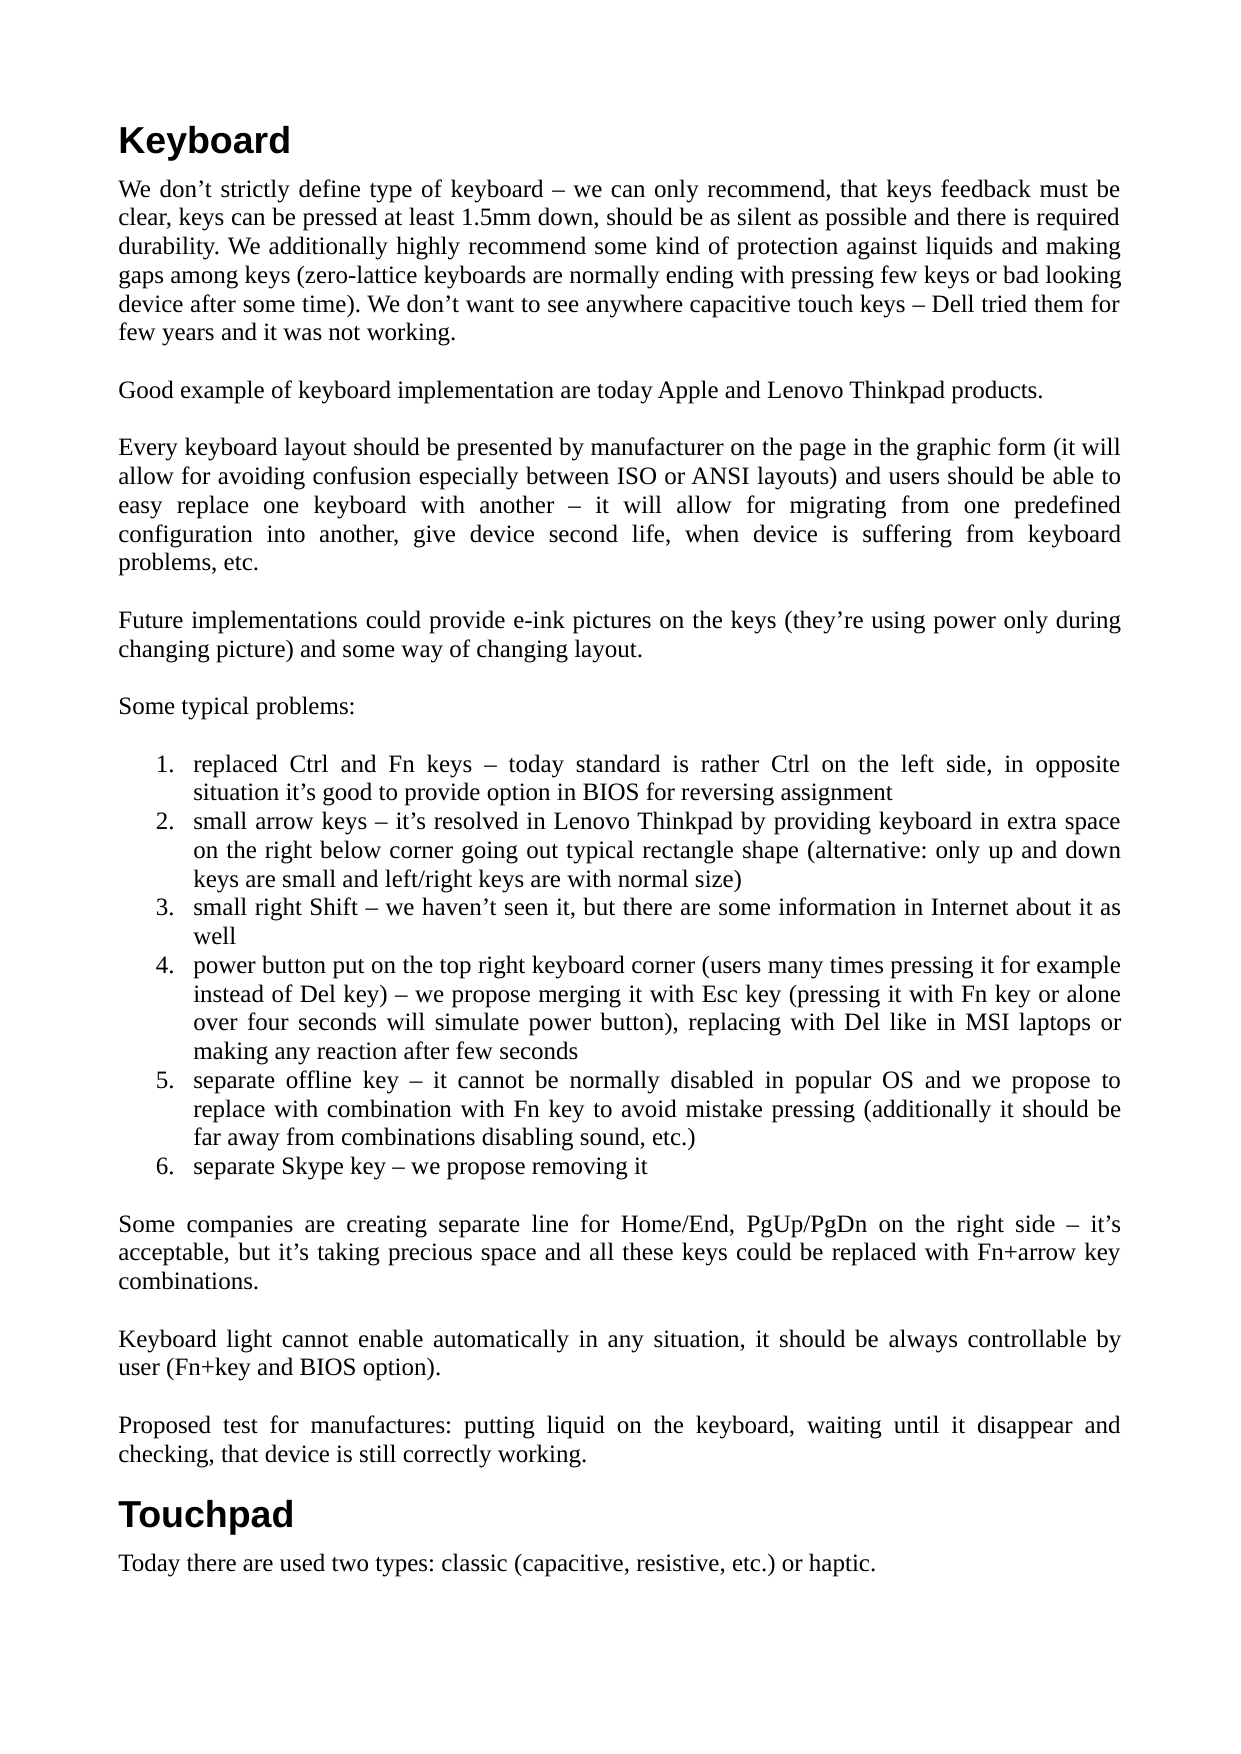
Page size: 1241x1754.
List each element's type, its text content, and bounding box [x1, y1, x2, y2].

list small arrow keys – it’s resolved in Lenovo Thinkpad by providing keyboard in extra space on the right below corner going out typical rectangle shape (alternative: only up and down keys are small and left/right keys are with normal size) [156, 806, 1122, 892]
text Future implementations could provide e-ink pictures on the keys (they’re using power only during changing picture) and some way of changing layout. [118, 605, 1122, 662]
subtitle Keyboard [118, 118, 1122, 161]
text Some typical problems: [118, 691, 1122, 720]
text We don’t strictly define type of keyboard – we can only recommend, that keys feedback must be clear, keys can be pressed at least 1.5mm down, should be as silent as possible and there is required durability. We additionally highly recommend some kind of protection against liquids and making gaps among keys (zero-lattice keyboards are normally ending with pressing few keys or bad looking device after some time). We don’t want to see anywhere capacitive touch keys – Dell tried them for few years and it was not working. [118, 174, 1122, 346]
list replaced Ctrl and Fn keys – today standard is rather Ctrl on the left side, in opposite situation it’s good to provide option in BIOS for reversing assignment [156, 749, 1122, 806]
text Proposed test for manufactures: putting liquid on the keyboard, waiting until it disappear and checking, that device is still correctly working. [118, 1410, 1122, 1467]
list separate offline key – it cannot be normally disabled in popular OS and we propose to replace with combination with Fn key to avoid mistake pressing (additionally it should be far away from combinations disabling sound, etc.) [156, 1065, 1122, 1151]
text Keyboard light cannot enable automatically in any situation, it should be always controllable by user (Fn+key and BIOS option). [118, 1324, 1122, 1381]
list separate Skype key – we propose removing it [156, 1151, 1122, 1180]
list power button put on the top right keyboard corner (users many times pressing it for example instead of Del key) – we propose merging it with Esc key (pressing it with Fn key or alone over four seconds will simulate power button), replacing with Del like in MSI laptops or making any reaction after few seconds [156, 950, 1122, 1065]
text Good example of keyboard implementation are today Apple and Lenovo Thinkpad products. [118, 375, 1122, 404]
text Today there are used two types: classic (capacitive, resistive, etc.) or haptic. [118, 1548, 1122, 1577]
text Every keyboard layout should be presented by manufacturer on the page in the graphic form (it will allow for avoiding confusion especially between ISO or ANSI layouts) and users should be able to easy replace one keyboard with another – it will allow for migrating from one predefined configuration into another, give device second life, when device is suffering from keyboard problems, etc. [118, 432, 1122, 576]
list small right Shift – we haven’t seen it, but there are some information in Internet about it as well [156, 892, 1122, 950]
text Some companies are creating separate line for Home/End, PgUp/PgDn on the right side – it’s acceptable, but it’s taking precious space and all these keys could be replaced with Fn+arrow key combinations. [118, 1209, 1122, 1295]
subtitle Touchpad [118, 1492, 1122, 1536]
